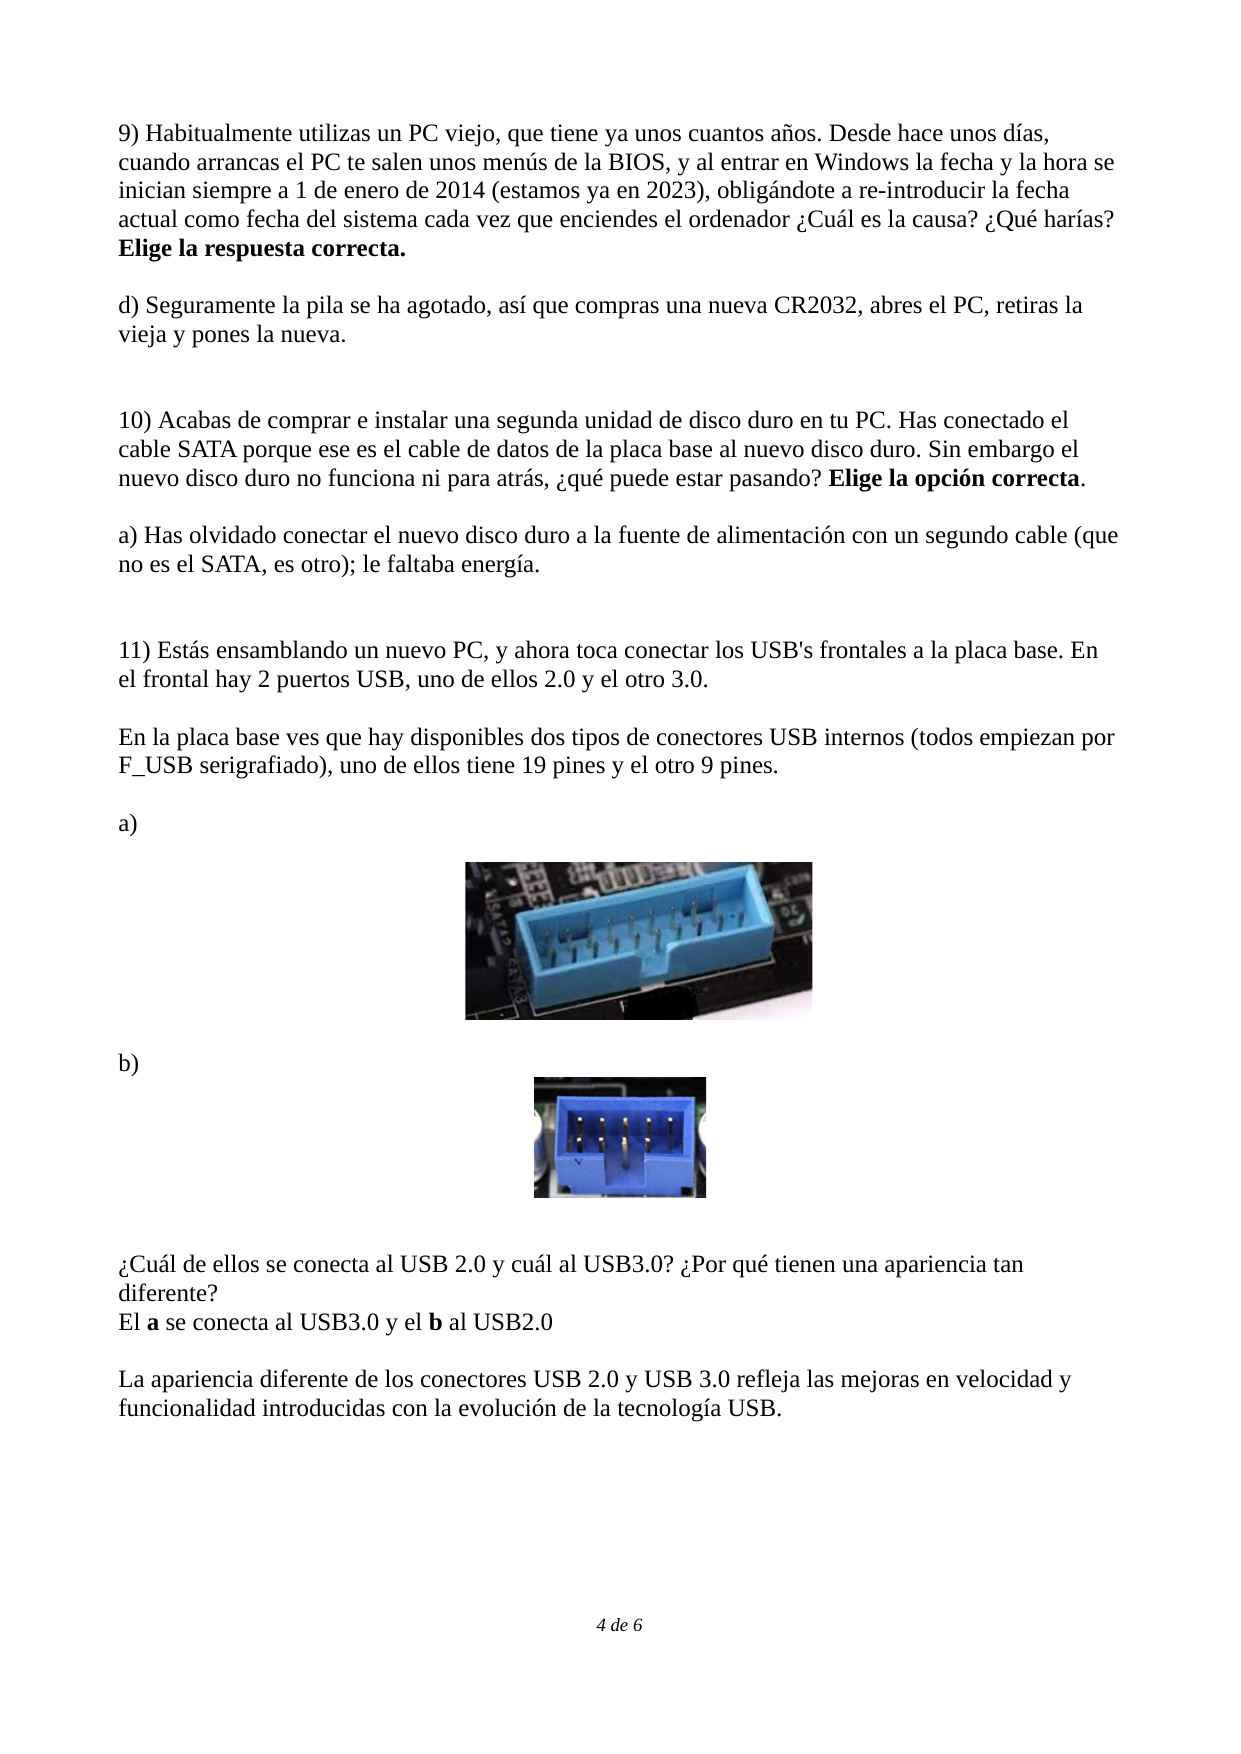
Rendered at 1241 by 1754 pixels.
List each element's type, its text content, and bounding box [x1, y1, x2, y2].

text a) [118, 808, 1122, 837]
text 11) Estás ensamblando un nuevo PC, y ahora toca conectar los USB's frontales a la placa base. En el frontal hay 2 puertos USB, uno de ellos 2.0 y el otro 3.0. [118, 636, 1122, 693]
text a) Has olvidado conectar el nuevo disco duro a la fuente de alimentación con un segundo cable (que no es el SATA, es otro); le faltaba energía. [118, 521, 1122, 578]
text La apariencia diferente de los conectores USB 2.0 y USB 3.0 refleja las mejoras en velocidad y funcionalidad introducidas con la evolución de la tecnología USB. [118, 1364, 1122, 1422]
text 10) Acabas de comprar e instalar una segunda unidad de disco duro en tu PC. Has conectado el cable SATA porque ese es el cable de datos de la placa base al nuevo disco duro. Sin embargo el nuevo disco duro no funciona ni para atrás, ¿qué puede estar pasando? Elige la opción correcta. [118, 406, 1122, 492]
text El a se conecta al USB3.0 y el b al USB2.0 [118, 1307, 1122, 1336]
text d) Seguramente la pila se ha agotado, así que compras una nueva CR2032, abres el PC, retiras la vieja y pones la nueva. [118, 291, 1122, 348]
picture [534, 1077, 707, 1198]
text b) [118, 1048, 1122, 1077]
text 9) Habitualmente utilizas un PC viejo, que tiene ya unos cuantos años. Desde hace unos días, cuando arrancas el PC te salen unos menús de la BIOS, y al entrar en Windows la fecha y la hora se inician siempre a 1 de enero de 2014 (estamos ya en 2023), obligándote a re-introducir la fecha actual como fecha del sistema cada vez que enciendes el ordenador ¿Cuál es la causa? ¿Qué harías? Elige la respuesta correcta. [118, 118, 1122, 262]
text ¿Cuál de ellos se conecta al USB 2.0 y cuál al USB3.0? ¿Por qué tienen una apariencia tan diferente? [118, 1249, 1122, 1307]
text En la placa base ves que hay disponibles dos tipos de conectores USB internos (todos empiezan por F_USB serigrafiado), uno de ellos tiene 19 pines y el otro 9 pines. [118, 722, 1122, 779]
picture [465, 862, 813, 1020]
